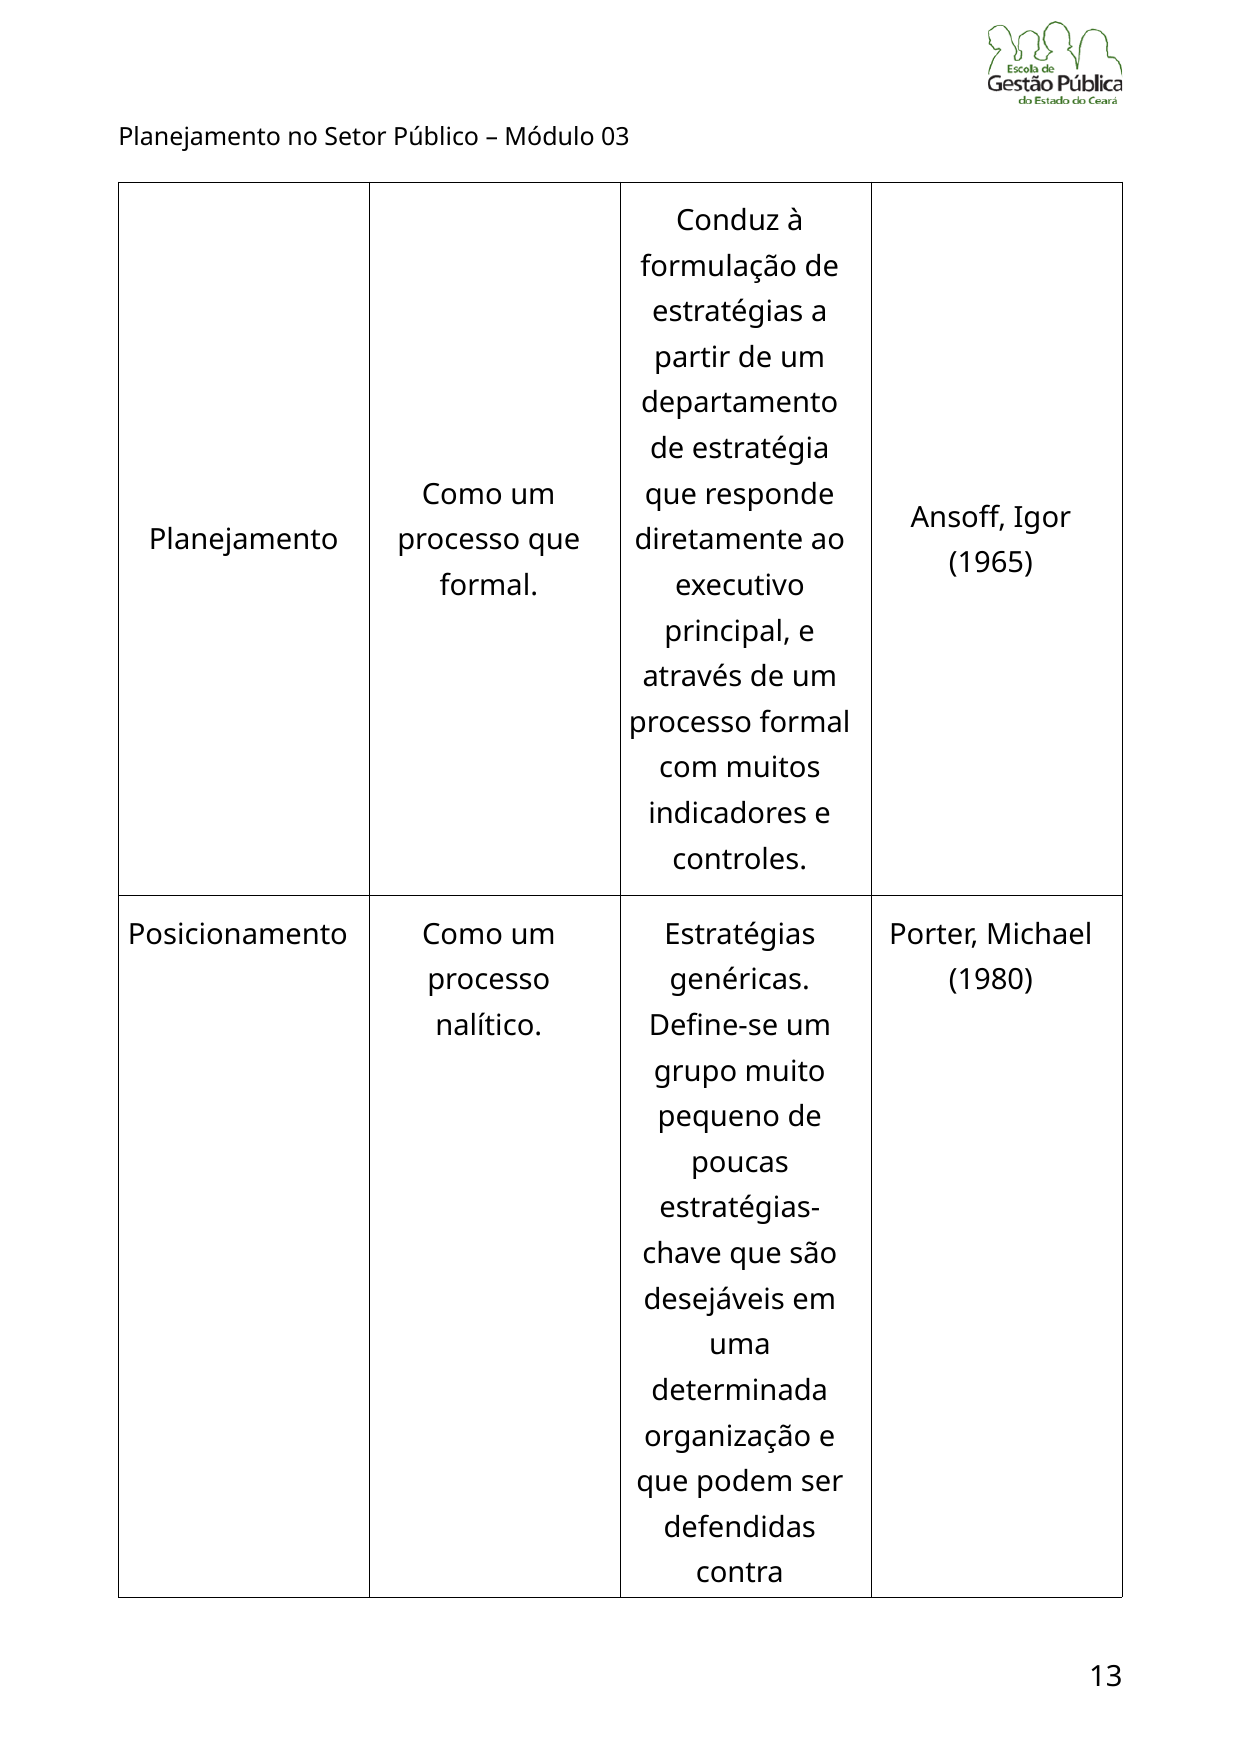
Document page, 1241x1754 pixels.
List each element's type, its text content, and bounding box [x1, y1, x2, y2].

table_header Como um processo nalítico. [370, 896, 620, 1597]
table_cell Ansoff, Igor (1965) [872, 183, 1122, 895]
picture [118, 21, 1123, 104]
table_header Porter, Michael (1980) [872, 896, 1122, 1597]
table_header Posicionamento [119, 896, 369, 1597]
table_cell Conduz à formulação de estratégias a partir de um departamento de estratégia que responde diretamente ao executivo principal, e através de um processo formal com muitos indicadores e controles. [621, 183, 871, 895]
table_header Estratégias genéricas. Define-se um grupo muito pequeno de poucas estratégias-chave que são desejáveis em uma determinada organização e que podem ser defendidas contra [621, 896, 871, 1597]
table_cell Planejamento [119, 183, 369, 895]
table_cell Como um processo que formal. [370, 183, 620, 895]
